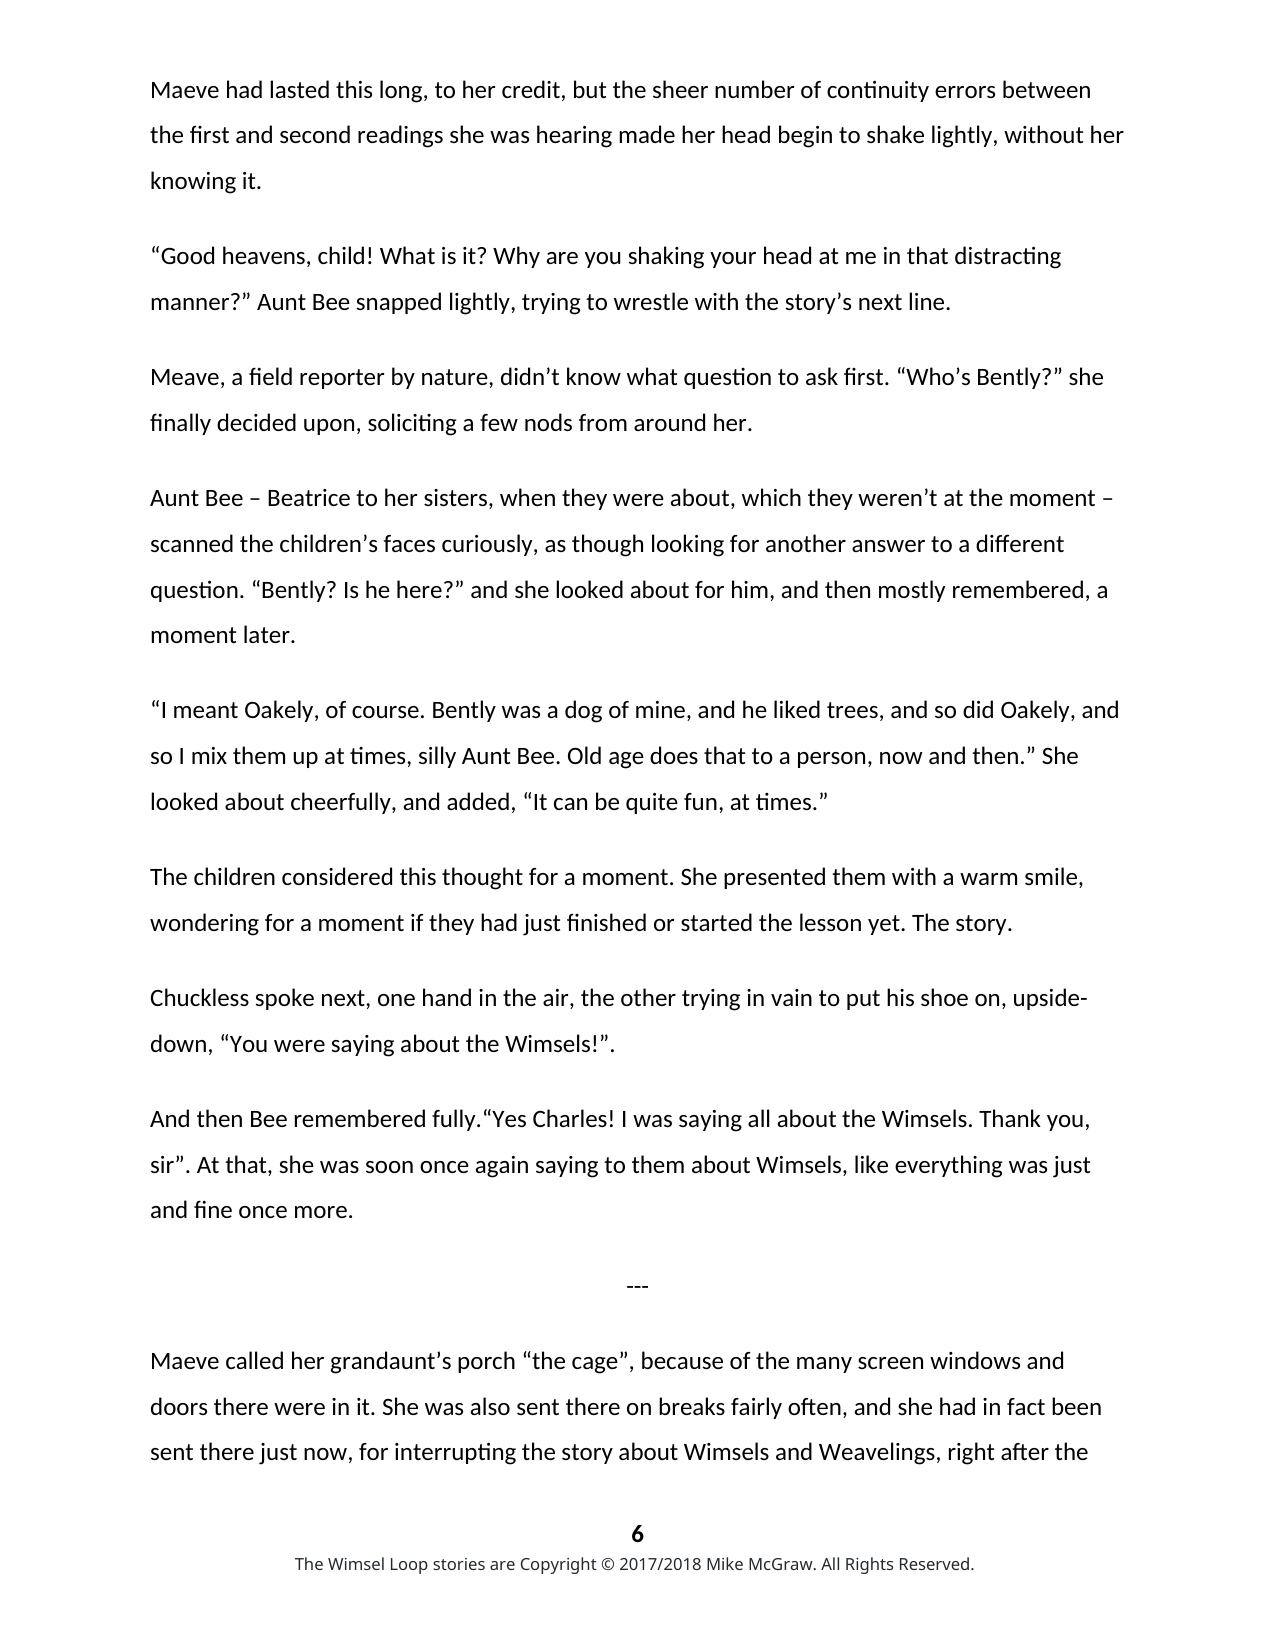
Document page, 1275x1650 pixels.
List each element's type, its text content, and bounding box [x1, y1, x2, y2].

text Chuckless spoke next, one hand in the air, the other trying in vain to put his shoe on, upside-down, “You were saying about the Wimsels!”. [150, 982, 1125, 1058]
text The children considered this thought for a moment. She presented them with a warm smile, wondering for a moment if they had just finished or started the lesson yet. The story. [150, 861, 1125, 938]
text Maeve had lasted this long, to her credit, but the sheer number of continuity errors between the first and second readings she was hearing made her head begin to shake lightly, without her knowing it. [150, 74, 1125, 196]
text Meave, a field reporter by nature, didn’t know what question to ask first. “Who’s Bently?” she finally decided upon, soliciting a few nods from around her. [150, 361, 1125, 438]
text Aunt Bee – Beatrice to her sisters, when they were about, which they weren’t at the moment – scanned the children’s faces curiously, as though looking for another answer to a different question. “Bently? Is he here?” and she looked about for him, and then mostly remembered, a moment later. [150, 482, 1125, 650]
text And then Bee remembered fully.“Yes Charles! I was saying all about the Wimsels. Thank you, sir”. At that, she was soon once again saying to them about Wimsels, like everything was just and fine once more. [150, 1103, 1125, 1225]
text “Good heavens, child! What is it? Why are you shaking your head at me in that distracting manner?” Aunt Bee snapped lightly, trying to wrestle with the story’s next line. [150, 240, 1125, 317]
text Maeve called her grandaunt’s porch “the cage”, because of the many screen windows and doors there were in it. She was also sent there on breaks fairly often, and she had in fact been sent there just now, for interrupting the story about Wimsels and Weavelings, right after the [150, 1345, 1125, 1467]
text “I meant Oakely, of course. Bently was a dog of mine, and he liked trees, and so did Oakely, and so I mix them up at times, silly Aunt Bee. Old age does that to a person, now and then.” She looked about cheerfully, and added, “It can be quite fun, at times.” [150, 695, 1125, 817]
text --- [150, 1270, 1125, 1300]
